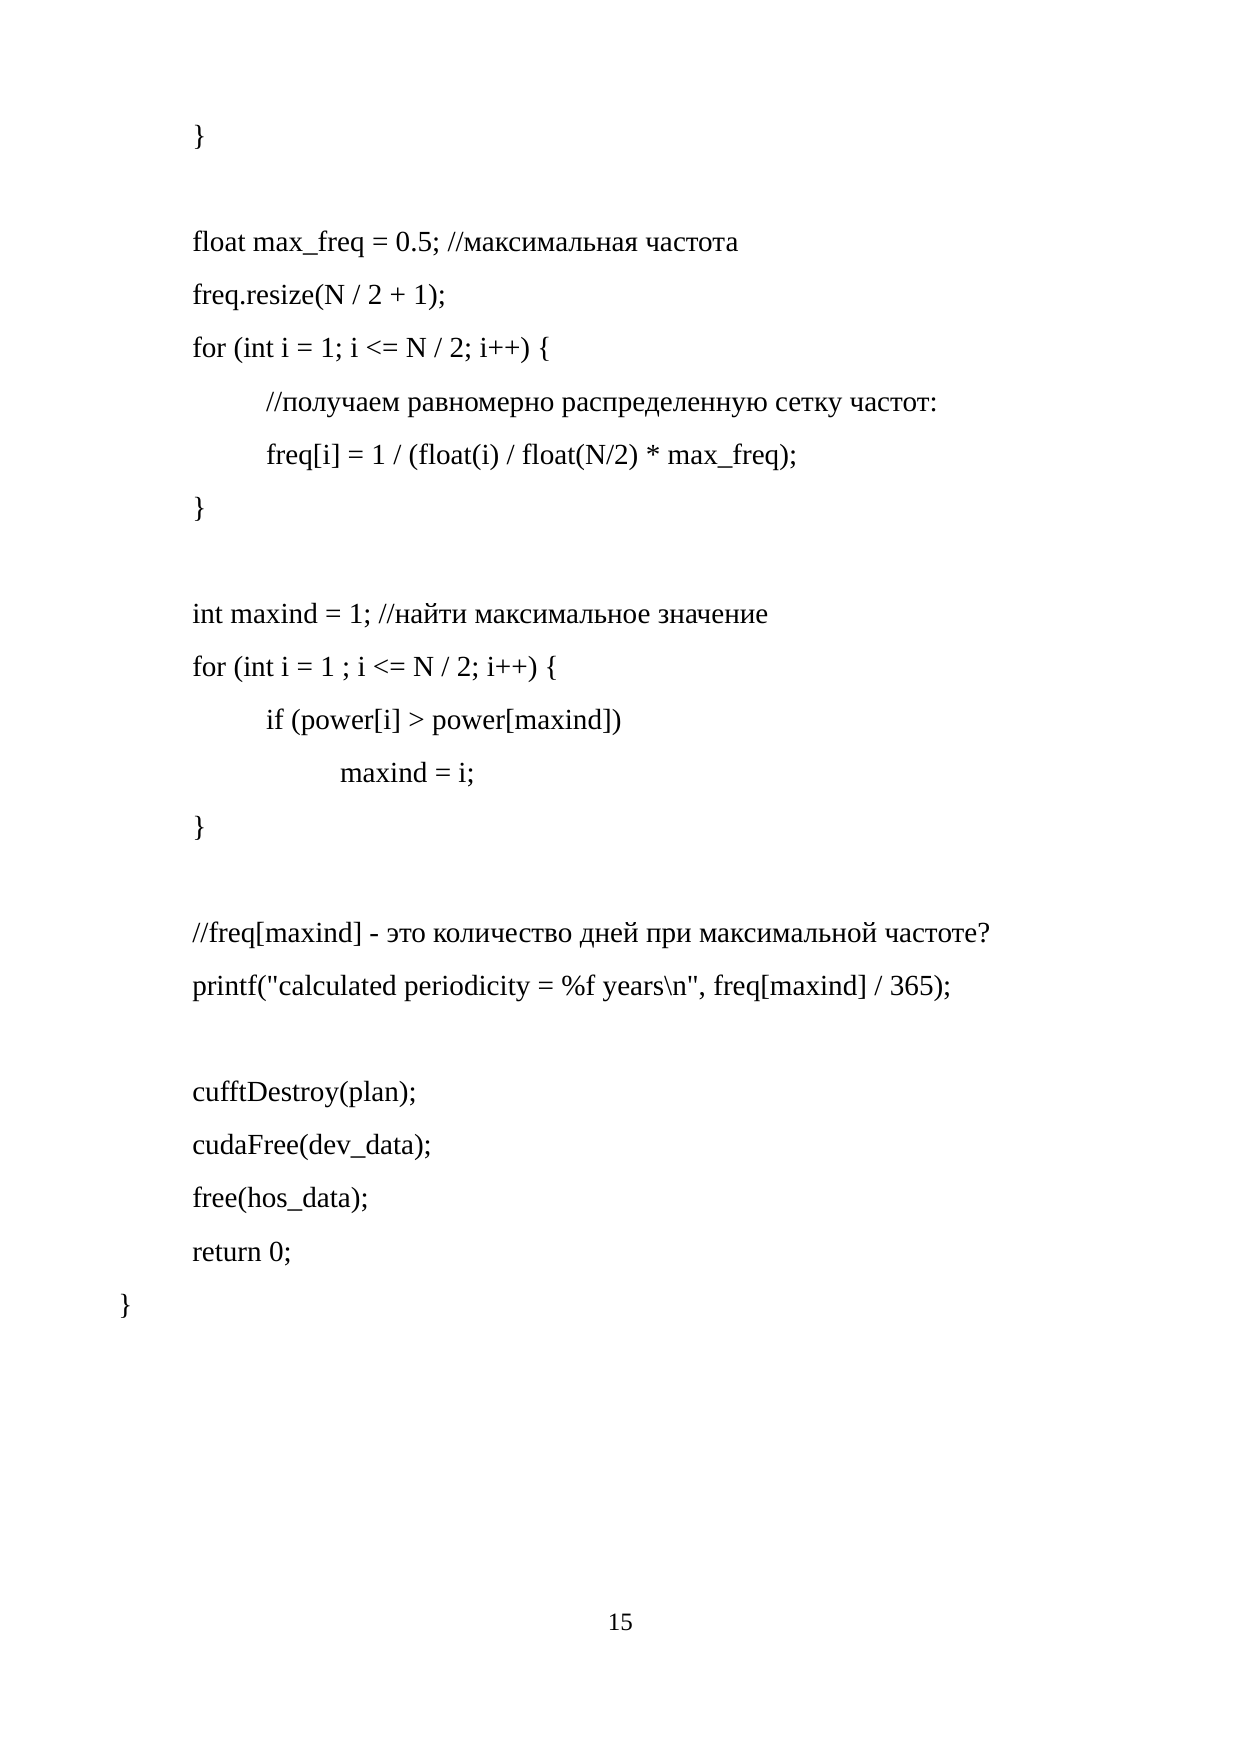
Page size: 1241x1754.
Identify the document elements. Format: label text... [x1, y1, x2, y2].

text printf("calculated periodicity = %f years\n", freq[maxind] / 365); [118, 968, 1122, 1002]
text } [118, 809, 1122, 842]
text } [118, 490, 1122, 523]
text cudaFree(dev_data); [118, 1127, 1122, 1161]
text //получаем равномерно распределенную сетку частот: [118, 384, 1122, 417]
text for (int i = 1; i <= N / 2; i++) { [118, 331, 1122, 364]
text } [118, 118, 1122, 152]
text freq[i] = 1 / (float(i) / float(N/2) * max_freq); [118, 437, 1122, 470]
text } [118, 1287, 1122, 1320]
text int maxind = 1; //найти максимальное значение [118, 596, 1122, 630]
text freq.resize(N / 2 + 1); [118, 277, 1122, 311]
text cufftDestroy(plan); [118, 1074, 1122, 1108]
text //freq[maxind] - это количество дней при максимальной частоте? [118, 915, 1122, 948]
text for (int i = 1 ; i <= N / 2; i++) { [118, 649, 1122, 683]
text maxind = i; [118, 756, 1122, 789]
text return 0; [118, 1234, 1122, 1267]
text float max_freq = 0.5; //максимальная частота [118, 224, 1122, 258]
text if (power[i] > power[maxind]) [118, 702, 1122, 736]
text free(hos_data); [118, 1181, 1122, 1214]
